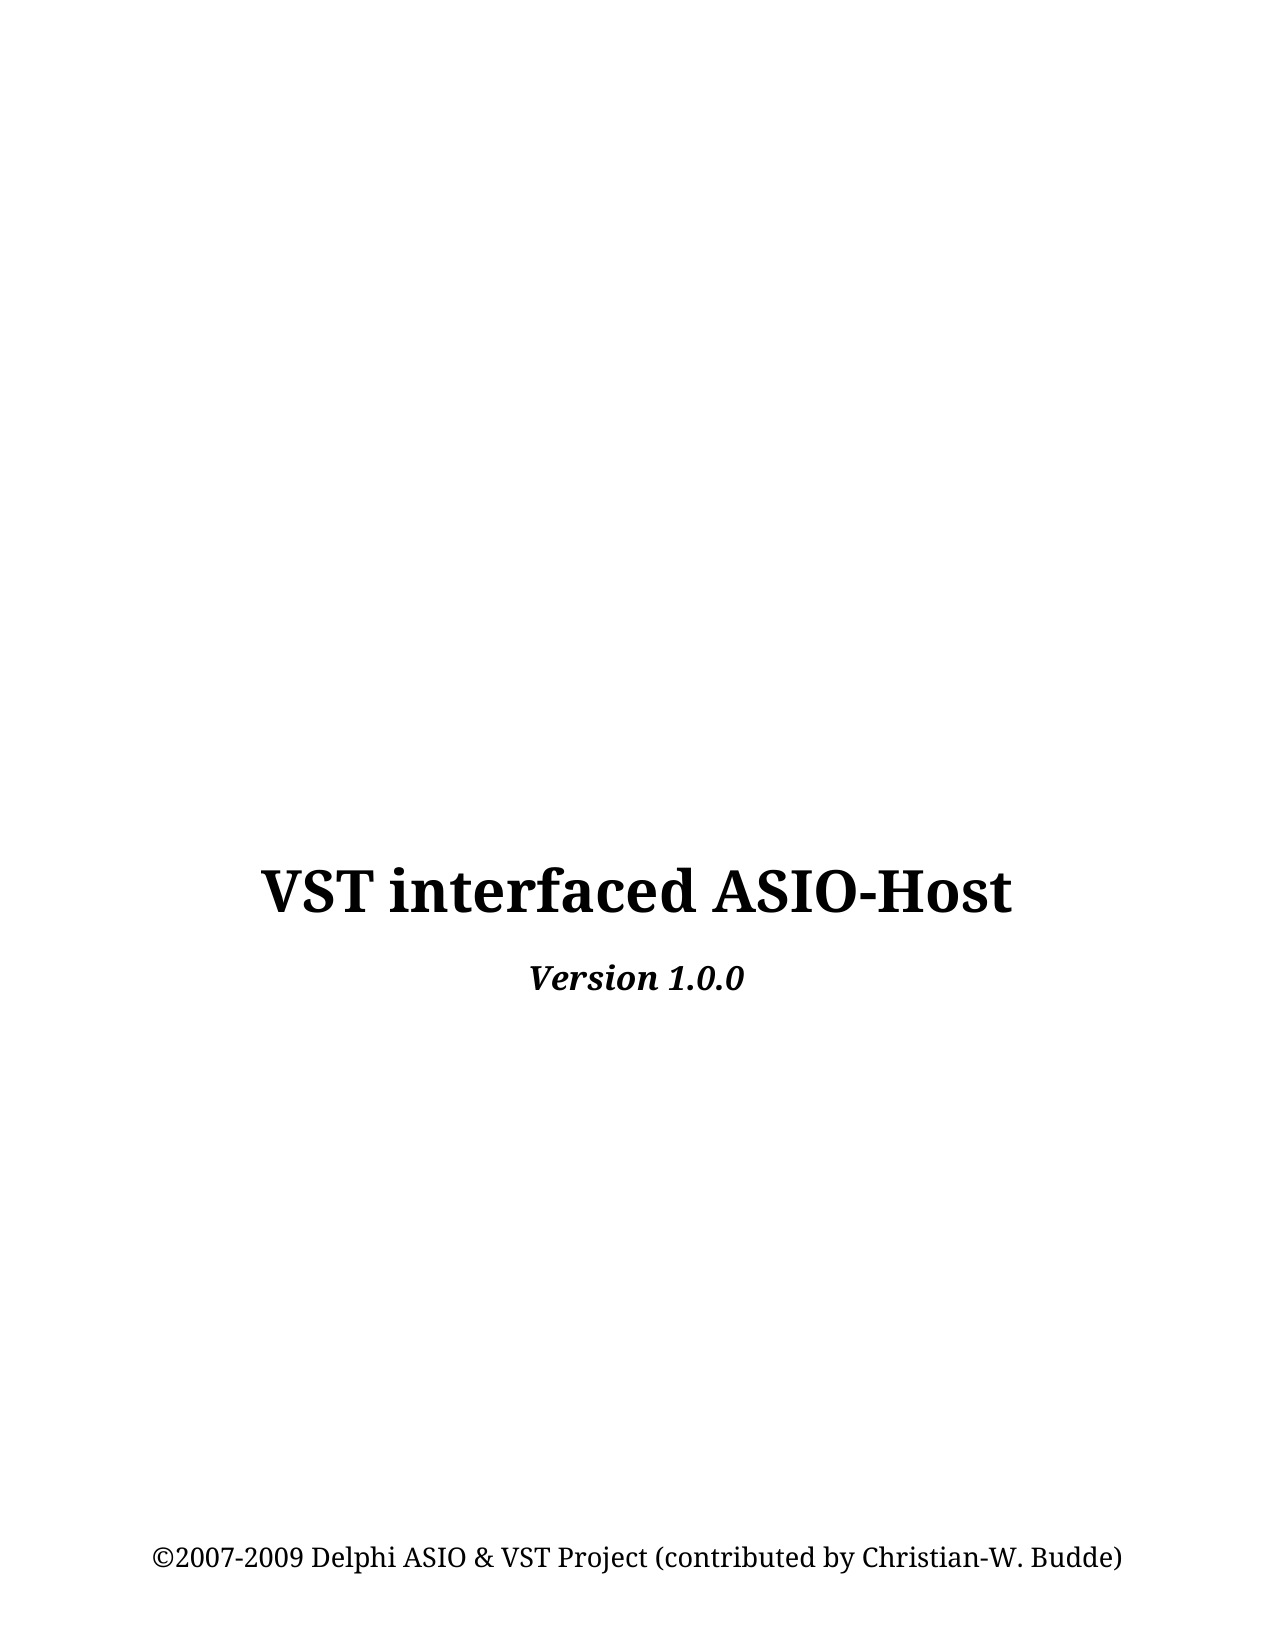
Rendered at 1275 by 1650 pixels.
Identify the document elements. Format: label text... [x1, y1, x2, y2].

subtitle Version 1.0.0 [148, 954, 1127, 1000]
title VST interfaced ASIO-Host [148, 850, 1127, 929]
